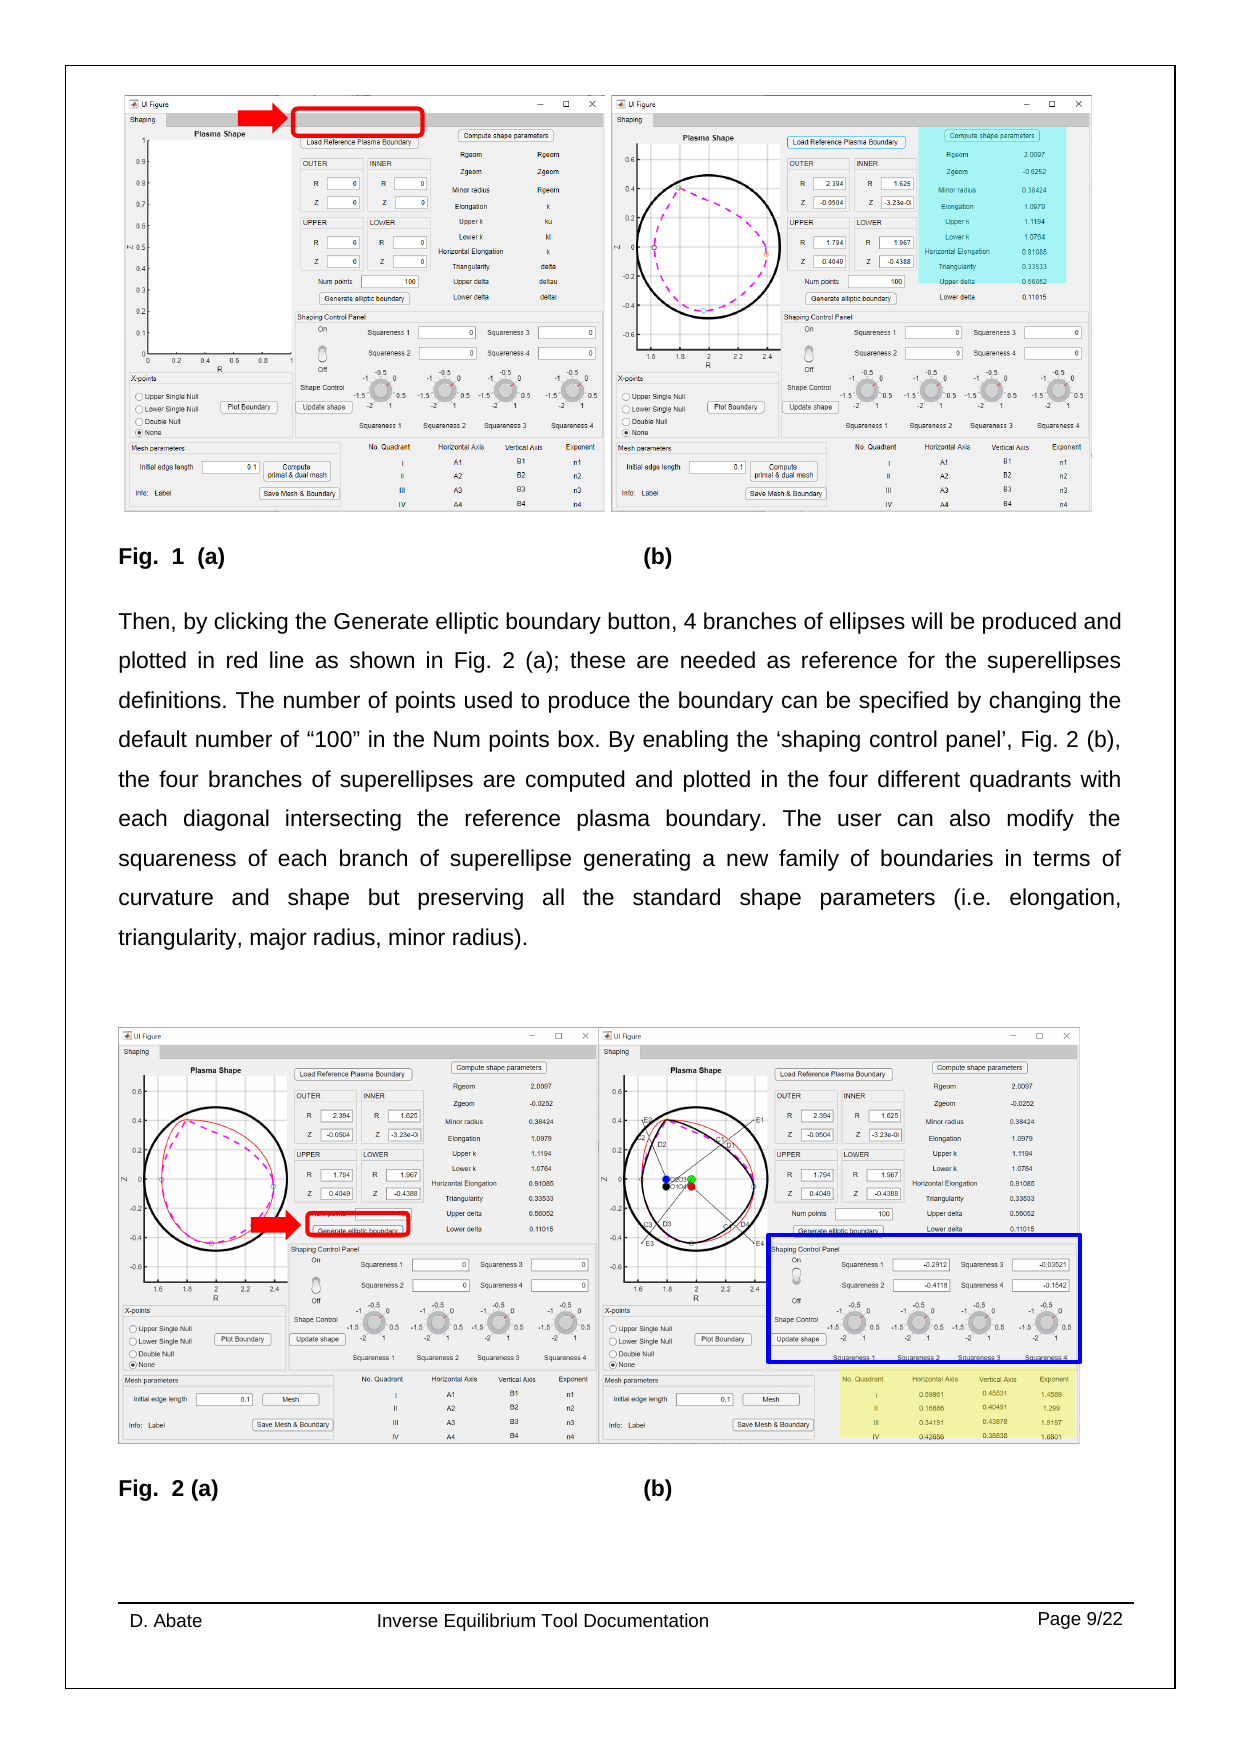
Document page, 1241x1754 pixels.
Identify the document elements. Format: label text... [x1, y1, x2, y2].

text Then, by clicking the Generate elliptic boundary button, 4 branches of ellipses will be produced and plotted in red line as shown in Fig. 2 (a); these are needed as reference for the superellipses definitions. The number of points used to produce the boundary can be specified by changing the default number of “100” in the Num points box. By enabling the ‘shaping control panel’, Fig. 2 (b), the four branches of superellipses are computed and plotted in the four different quadrants with each diagonal intersecting the reference plasma boundary. The user can also modify the squareness of each branch of superellipse generating a new family of boundaries in terms of curvature and shape but preserving all the standard shape parameters (i.e. elongation, triangularity, major radius, minor radius). [118, 608, 1122, 950]
text Fig. 1 (a) (b) [118, 543, 1122, 569]
text Fig. 2 (a) (b) [118, 1475, 1122, 1502]
